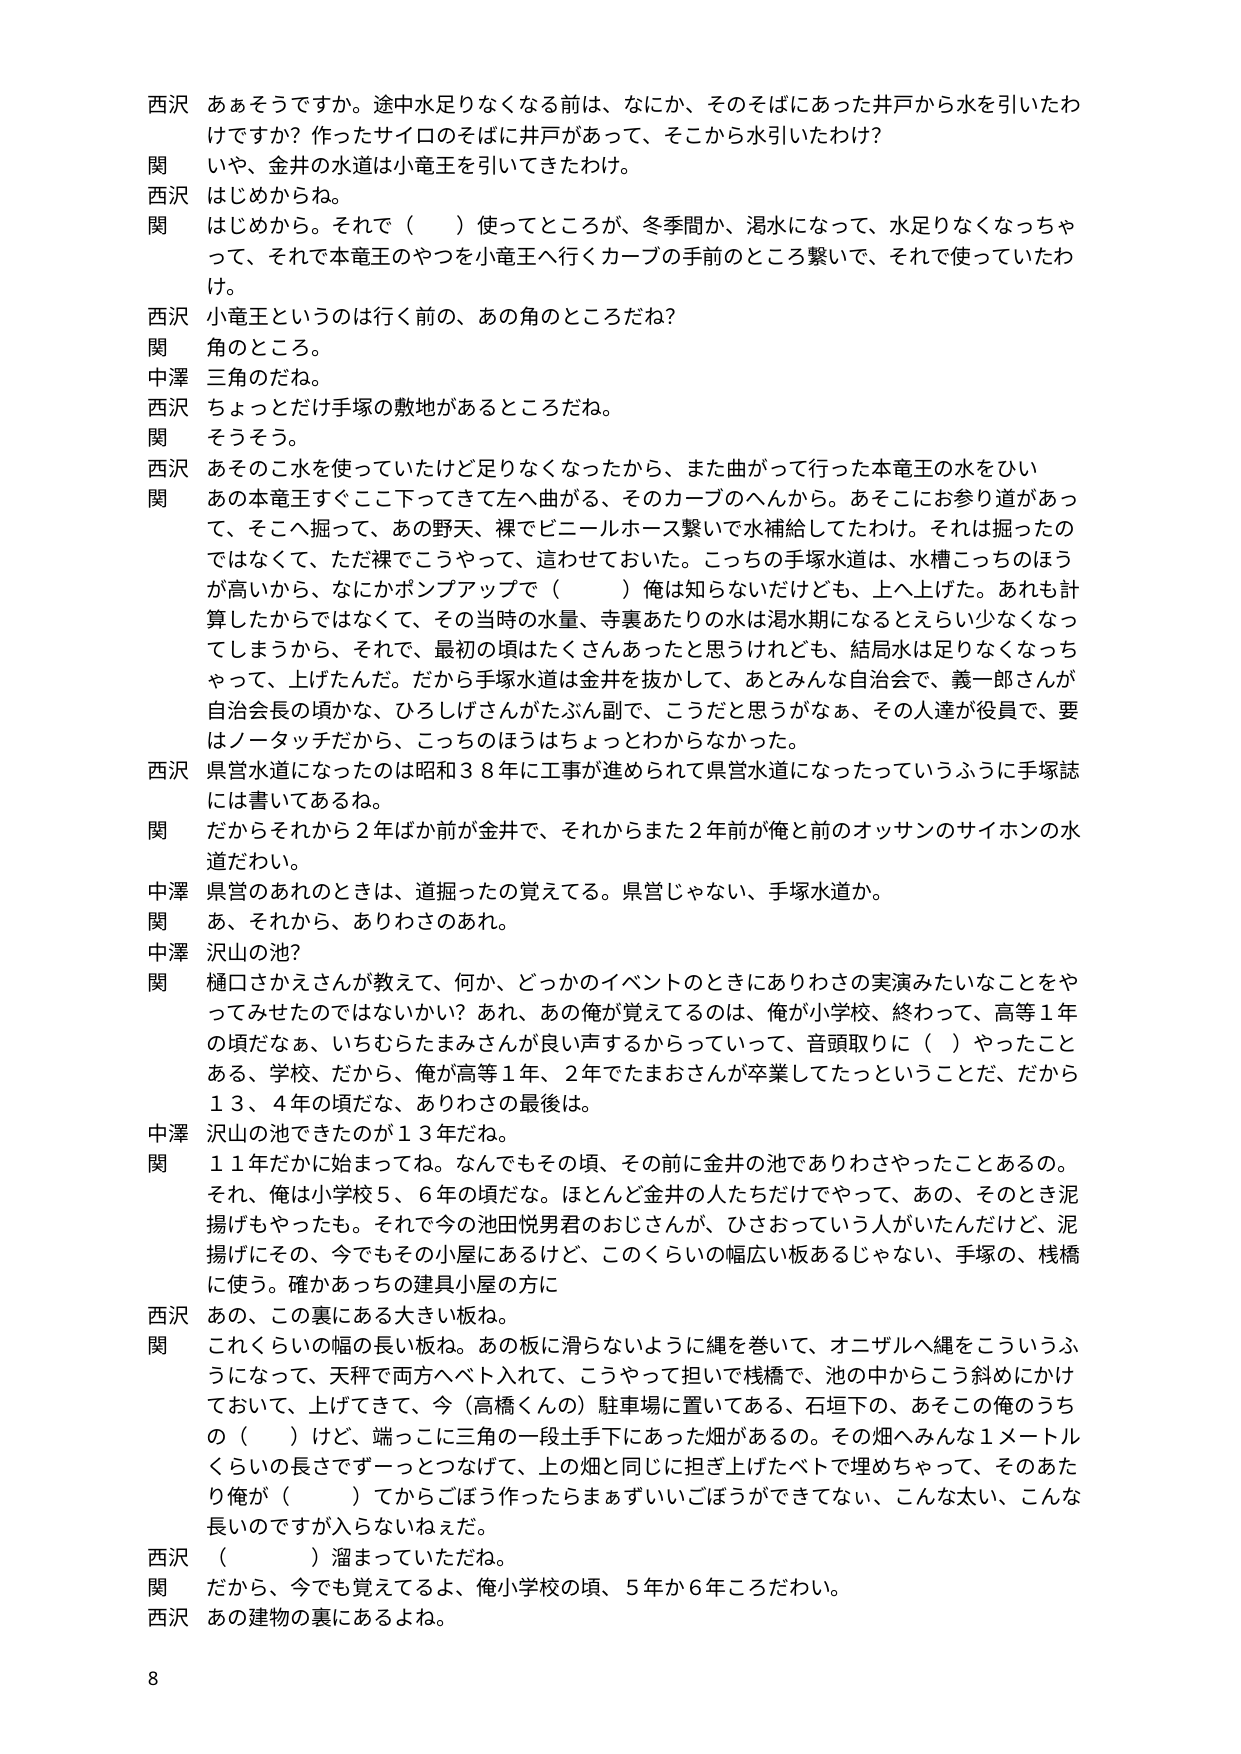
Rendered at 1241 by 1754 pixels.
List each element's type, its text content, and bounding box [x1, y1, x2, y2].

text 関 だからそれから２年ばか前が金井で、それからまた２年前が俺と前のオッサンのサイホンの水道だわい。 [148, 815, 1093, 875]
text 西沢 県営水道になったのは昭和３８年に工事が進められて県営水道になったっていうふうに手塚誌には書いてあるね。 [148, 754, 1093, 815]
text 西沢 （ ）溜まっていただね。 [148, 1541, 1093, 1571]
text 関 １１年だかに始まってね。なんでもその頃、その前に金井の池でありわさやったことあるの。それ、俺は小学校５、６年の頃だな。ほとんど金井の人たちだけでやって、あの、そのとき泥揚げもやったも。それで今の池田悦男君のおじさんが、ひさおっていう人がいたんだけど、泥揚げにその、今でもその小屋にあるけど、このくらいの幅広い板あるじゃない、手塚の、桟橋に使う。確かあっちの建具小屋の方に [148, 1148, 1093, 1299]
text 中澤 沢山の池できたのが１３年だね。 [148, 1117, 1093, 1148]
text 西沢 小竜王というのは行く前の、あの角のところだね？ [148, 300, 1093, 331]
text 関 角のところ。 [148, 331, 1093, 361]
text 中澤 沢山の池？ [148, 936, 1093, 966]
text 関 あ、それから、ありわさのあれ。 [148, 906, 1093, 936]
text 西沢 あそのこ水を使っていたけど足りなくなったから、また曲がって行った本竜王の水をひい [148, 452, 1093, 482]
text 関 だから、今でも覚えてるよ、俺小学校の頃、５年か６年ころだわい。 [148, 1571, 1093, 1601]
text 中澤 三角のだね。 [148, 361, 1093, 391]
text 関 はじめから。それで（ ）使ってところが、冬季間か、渇水になって、水足りなくなっちゃって、それで本竜王のやつを小竜王へ行くカーブの手前のところ繋いで、それで使っていたわけ。 [148, 210, 1093, 300]
text 西沢 あぁそうですか。途中水足りなくなる前は、なにか、そのそばにあった井戸から水を引いたわけですか？作ったサイロのそばに井戸があって、そこから水引いたわけ？ [148, 88, 1093, 149]
text 西沢 あの建物の裏にあるよね。 [148, 1601, 1093, 1632]
text 西沢 あの、この裏にある大きい板ね。 [148, 1299, 1093, 1329]
text 関 いや、金井の水道は小竜王を引いてきたわけ。 [148, 149, 1093, 179]
text 関 樋口さかえさんが教えて、何か、どっかのイベントのときにありわさの実演みたいなことをやってみせたのではないかい？あれ、あの俺が覚えてるのは、俺が小学校、終わって、高等１年の頃だなぁ、いちむらたまみさんが良い声するからっていって、音頭取りに（ ）やったことある、学校、だから、俺が高等１年、２年でたまおさんが卒業してたっということだ、だから１３、４年の頃だな、ありわさの最後は。 [148, 966, 1093, 1117]
text 中澤 県営のあれのときは、道掘ったの覚えてる。県営じゃない、手塚水道か。 [148, 875, 1093, 906]
text 西沢 ちょっとだけ手塚の敷地があるところだね。 [148, 391, 1093, 422]
text 関 あの本竜王すぐここ下ってきて左へ曲がる、そのカーブのへんから。あそこにお参り道があって、そこへ掘って、あの野天、裸でビニールホース繋いで水補給してたわけ。それは掘ったのではなくて、ただ裸でこうやって、這わせておいた。こっちの手塚水道は、水槽こっちのほうが高いから、なにかポンプアップで（ ）俺は知らないだけども、上へ上げた。あれも計算したからではなくて、その当時の水量、寺裏あたりの水は渇水期になるとえらい少なくなってしまうから、それで、最初の頃はたくさんあったと思うけれども、結局水は足りなくなっちゃって、上げたんだ。だから手塚水道は金井を抜かして、あとみんな自治会で、義一郎さんが自治会長の頃かな、ひろしげさんがたぶん副で、こうだと思うがなぁ、その人達が役員で、要はノータッチだから、こっちのほうはちょっとわからなかった。 [148, 482, 1093, 754]
text 西沢 はじめからね。 [148, 179, 1093, 210]
text 関 そうそう。 [148, 422, 1093, 452]
text 関 これくらいの幅の長い板ね。あの板に滑らないように縄を巻いて、オニザルへ縄をこういうふうになって、天秤で両方へベト入れて、こうやって担いで桟橋で、池の中からこう斜めにかけておいて、上げてきて、今（高橋くんの）駐車場に置いてある、石垣下の、あそこの俺のうちの（ ）けど、端っこに三角の一段土手下にあった畑があるの。その畑へみんな１メートルくらいの長さでずーっとつなげて、上の畑と同じに担ぎ上げたベトで埋めちゃって、そのあたり俺が（ ）てからごぼう作ったらまぁずいいごぼうができてなぃ、こんな太い、こんな長いのですが入らないねぇだ。 [148, 1329, 1093, 1541]
